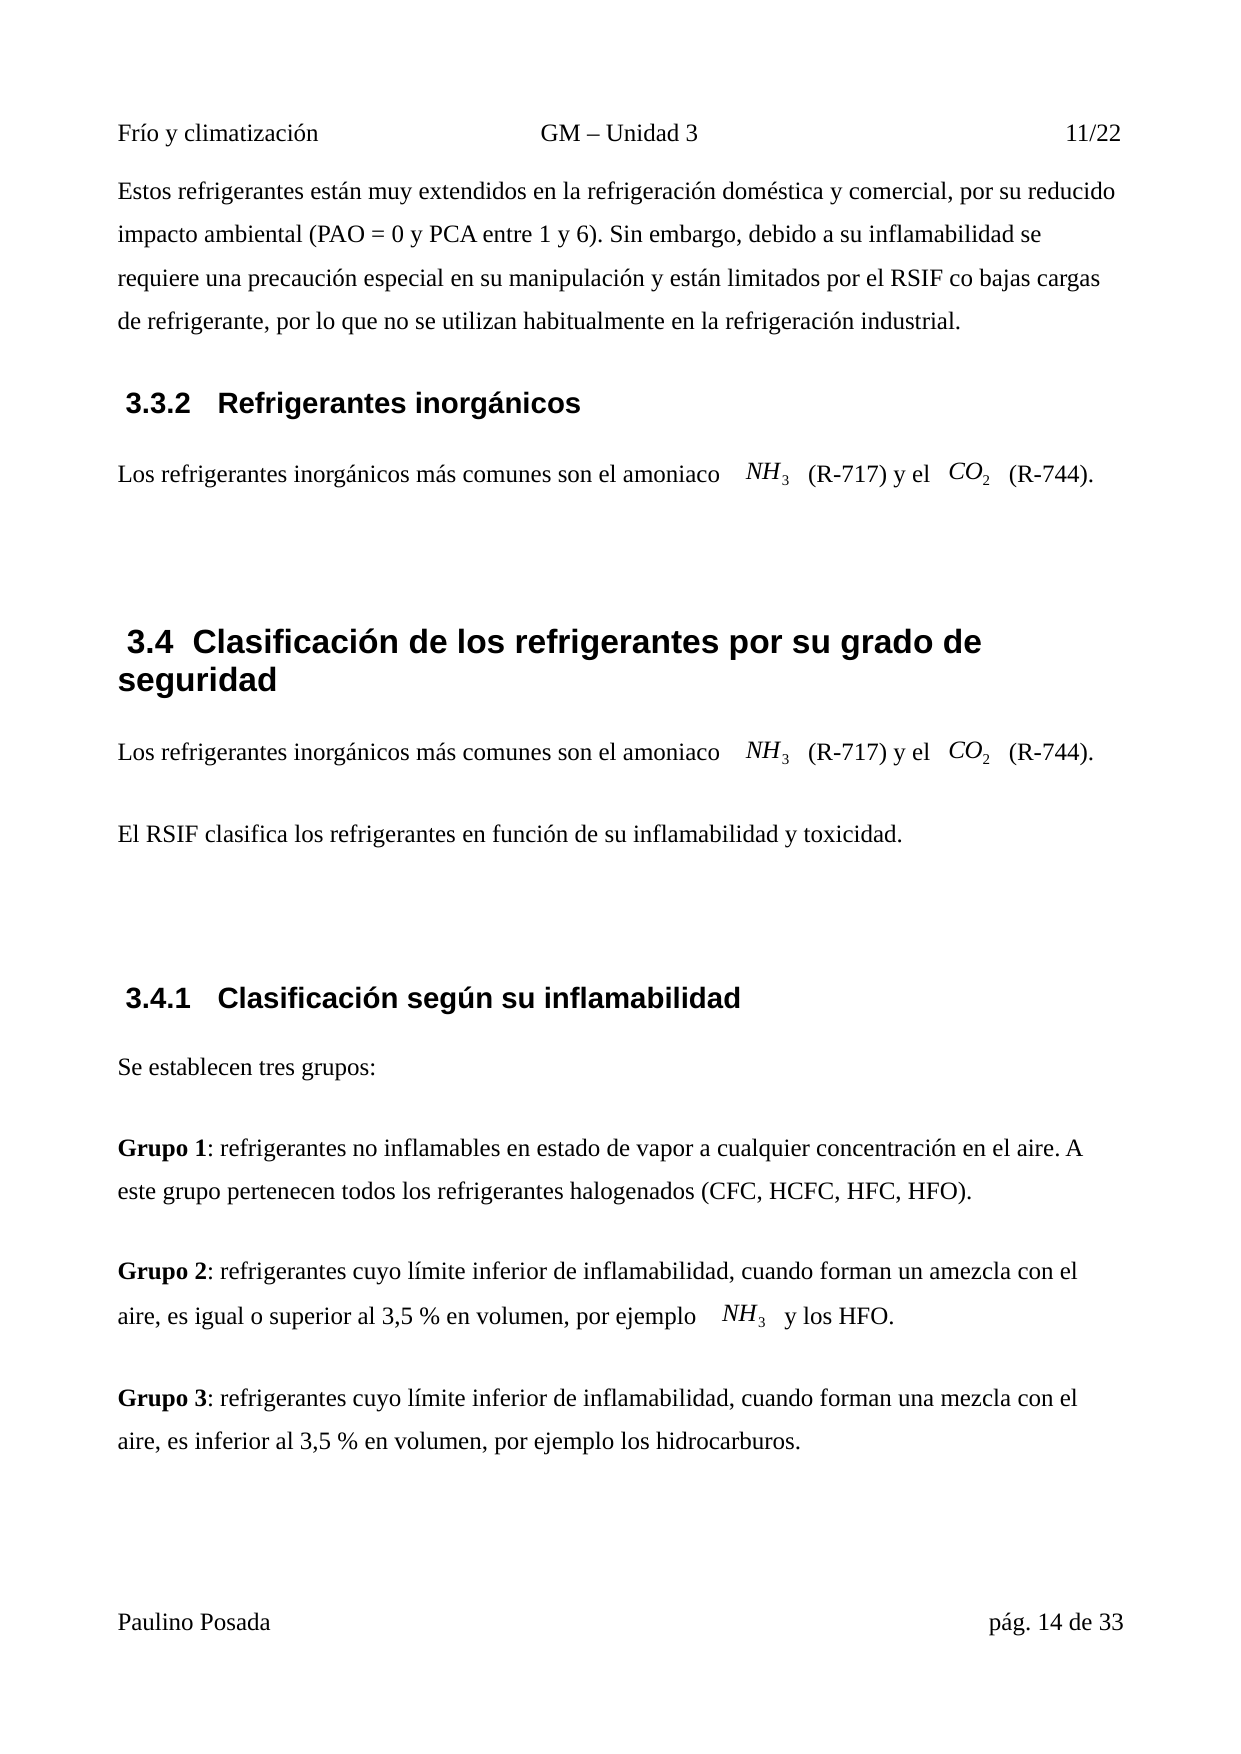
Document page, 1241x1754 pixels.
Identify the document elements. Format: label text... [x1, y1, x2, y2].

text Grupo 3: refrigerantes cuyo límite inferior de inflamabilidad, cuando forman una mezcla con el aire, es inferior al 3,5 % en volumen, por ejemplo los hidrocarburos. [117, 1383, 1123, 1454]
subtitle Refrigerantes inorgánicos [117, 386, 1123, 420]
text Estos refrigerantes están muy extendidos en la refrigeración doméstica y comercial, por su reducido impacto ambiental (PAO = 0 y PCA entre 1 y 6). Sin embargo, debido a su inflamabilidad se requiere una precaución especial en su manipulación y están limitados por el RSIF co bajas cargas de refrigerante, por lo que no se utilizan habitualmente en la refrigeración industrial. [117, 176, 1123, 334]
text Grupo 1: refrigerantes no inflamables en estado de vapor a cualquier concentración en el aire. A este grupo pertenecen todos los refrigerantes halogenados (CFC, HCFC, HFC, HFO). [117, 1133, 1123, 1204]
text El RSIF clasifica los refrigerantes en función de su inflamabilidad y toxicidad. [117, 819, 1123, 848]
text Los refrigerantes inorgánicos más comunes son el amoniaco (R-717) y el(R-744). [117, 736, 1123, 768]
text Grupo 2: refrigerantes cuyo límite inferior de inflamabilidad, cuando forman un amezcla con el aire, es igual o superior al 3,5 % en volumen, por ejemplo y los HFO. [117, 1256, 1123, 1331]
text Los refrigerantes inorgánicos más comunes son el amoniaco (R-717) y el(R-744). [117, 458, 1123, 489]
subtitle Clasificación de los refrigerantes por su grado de seguridad [117, 621, 1123, 699]
text Se establecen tres grupos: [117, 1052, 1123, 1081]
subtitle Clasificación según su inflamabilidad [117, 981, 1123, 1014]
